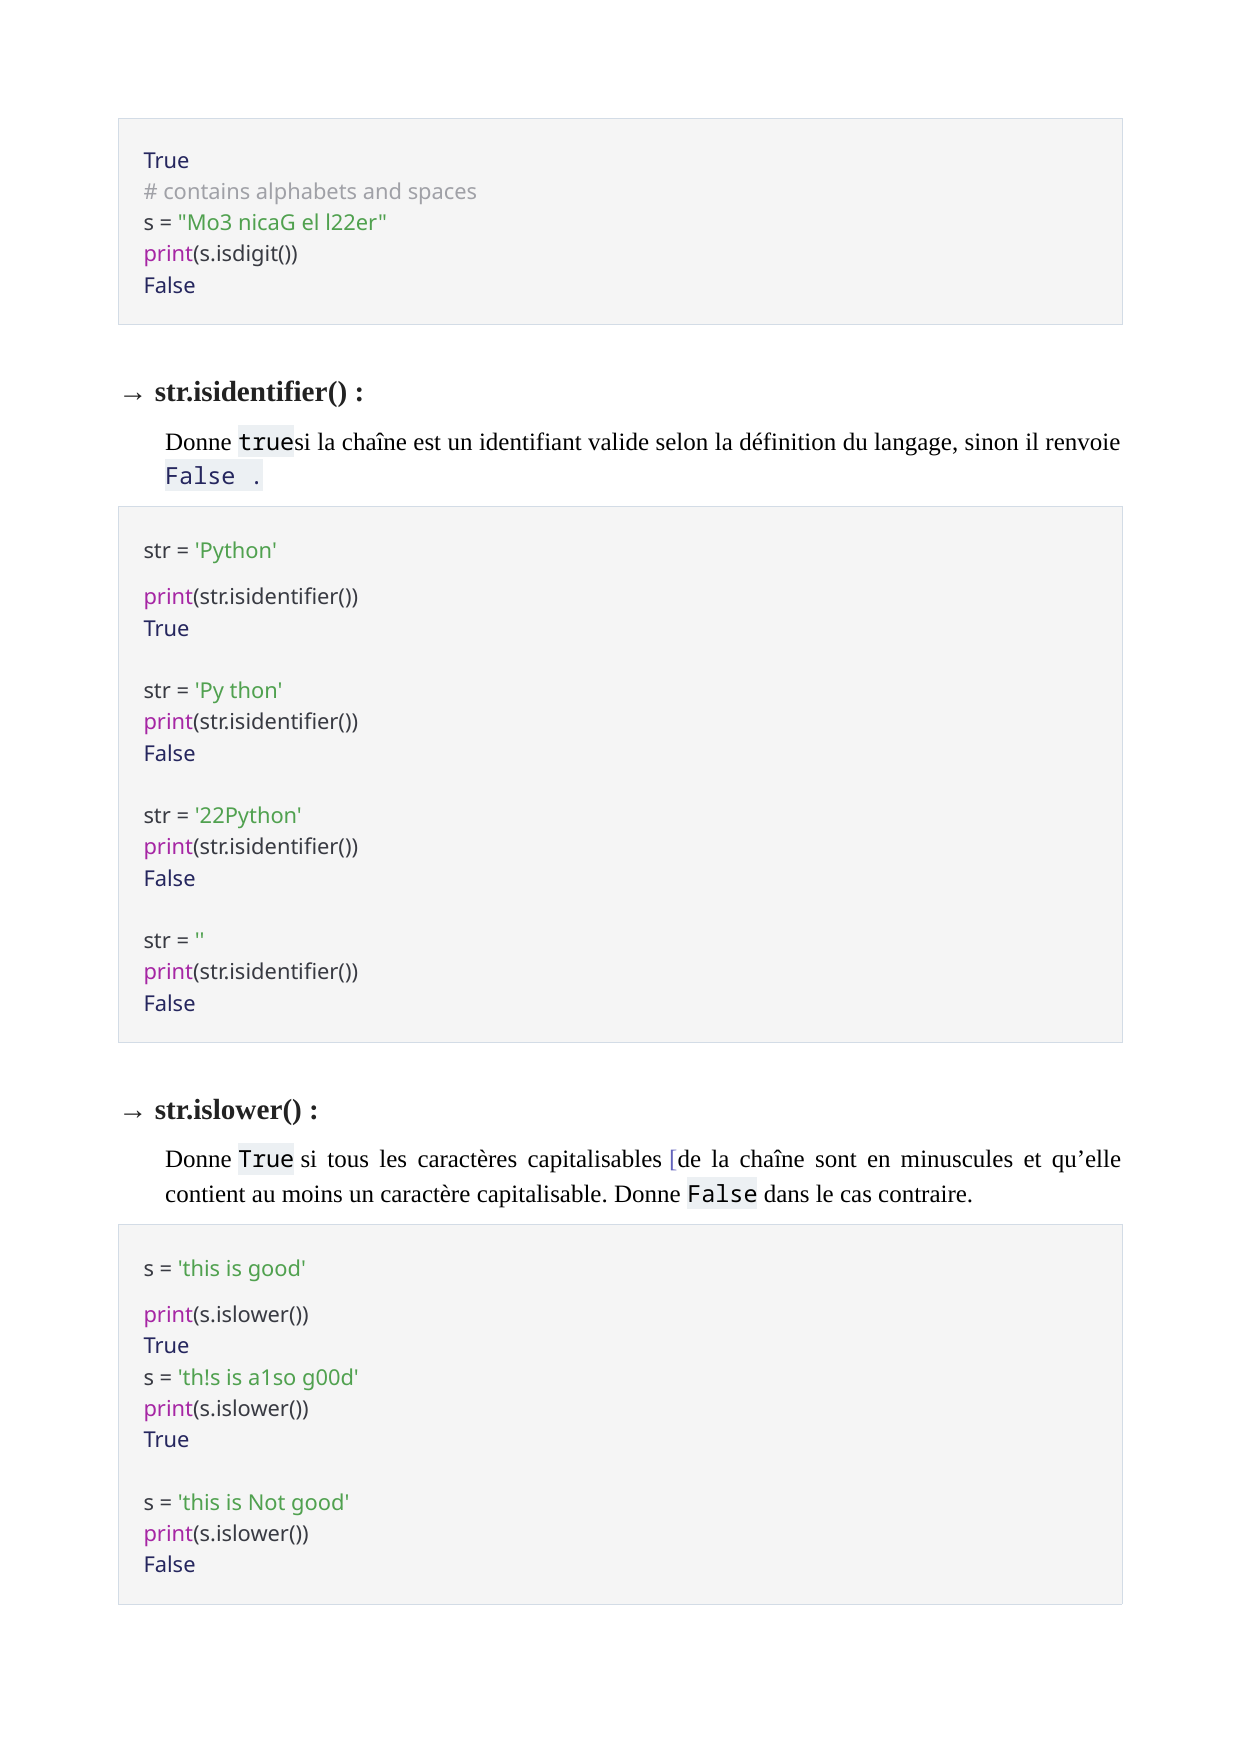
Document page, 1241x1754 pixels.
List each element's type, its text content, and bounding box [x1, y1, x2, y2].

text str = '22Python' [119, 773, 1122, 805]
text str = '' [119, 898, 1122, 930]
text True [119, 119, 1122, 149]
text print(s.islower()) [119, 1366, 1122, 1398]
text print(s.isdigit()) [119, 212, 1122, 243]
text False [119, 711, 1122, 742]
text str = 'Python' [119, 507, 1122, 555]
text True [119, 586, 1122, 617]
subtitle → str.isidentifier() : [118, 373, 1122, 408]
text False [119, 836, 1122, 867]
text True [119, 1304, 1122, 1335]
text str = 'Py thon' [119, 648, 1122, 680]
text print(str.isidentifier()) [119, 930, 1122, 961]
text False [119, 243, 1122, 324]
text print(s.islower()) [119, 1491, 1122, 1523]
text # contains alphabets and spaces [119, 149, 1122, 181]
text s = "Mo3 nicaG el l22er" [119, 181, 1122, 212]
text print(str.isidentifier()) [119, 805, 1122, 836]
text Donne True si tous les caractères capitalisables [de la chaîne sont en minuscules et qu’elle contient au moins un caractère capitalisable. Donne False dans le cas contraire. [165, 1140, 1122, 1209]
text print(str.isidentifier()) [119, 680, 1122, 711]
subtitle → str.islower() : [118, 1091, 1122, 1126]
text True [119, 1398, 1122, 1429]
text Donne truesi la chaîne est un identifiant valide selon la définition du langage, sinon il renvoie False . [165, 422, 1122, 491]
text s = 'this is Not good' [119, 1460, 1122, 1491]
text print(str.isidentifier()) [119, 555, 1122, 586]
text False [119, 1523, 1122, 1604]
text s = 'this is good' [119, 1225, 1122, 1273]
text False [119, 961, 1122, 1042]
text print(s.islower()) [119, 1273, 1122, 1304]
text s = 'th!s is a1so g00d' [119, 1335, 1122, 1366]
